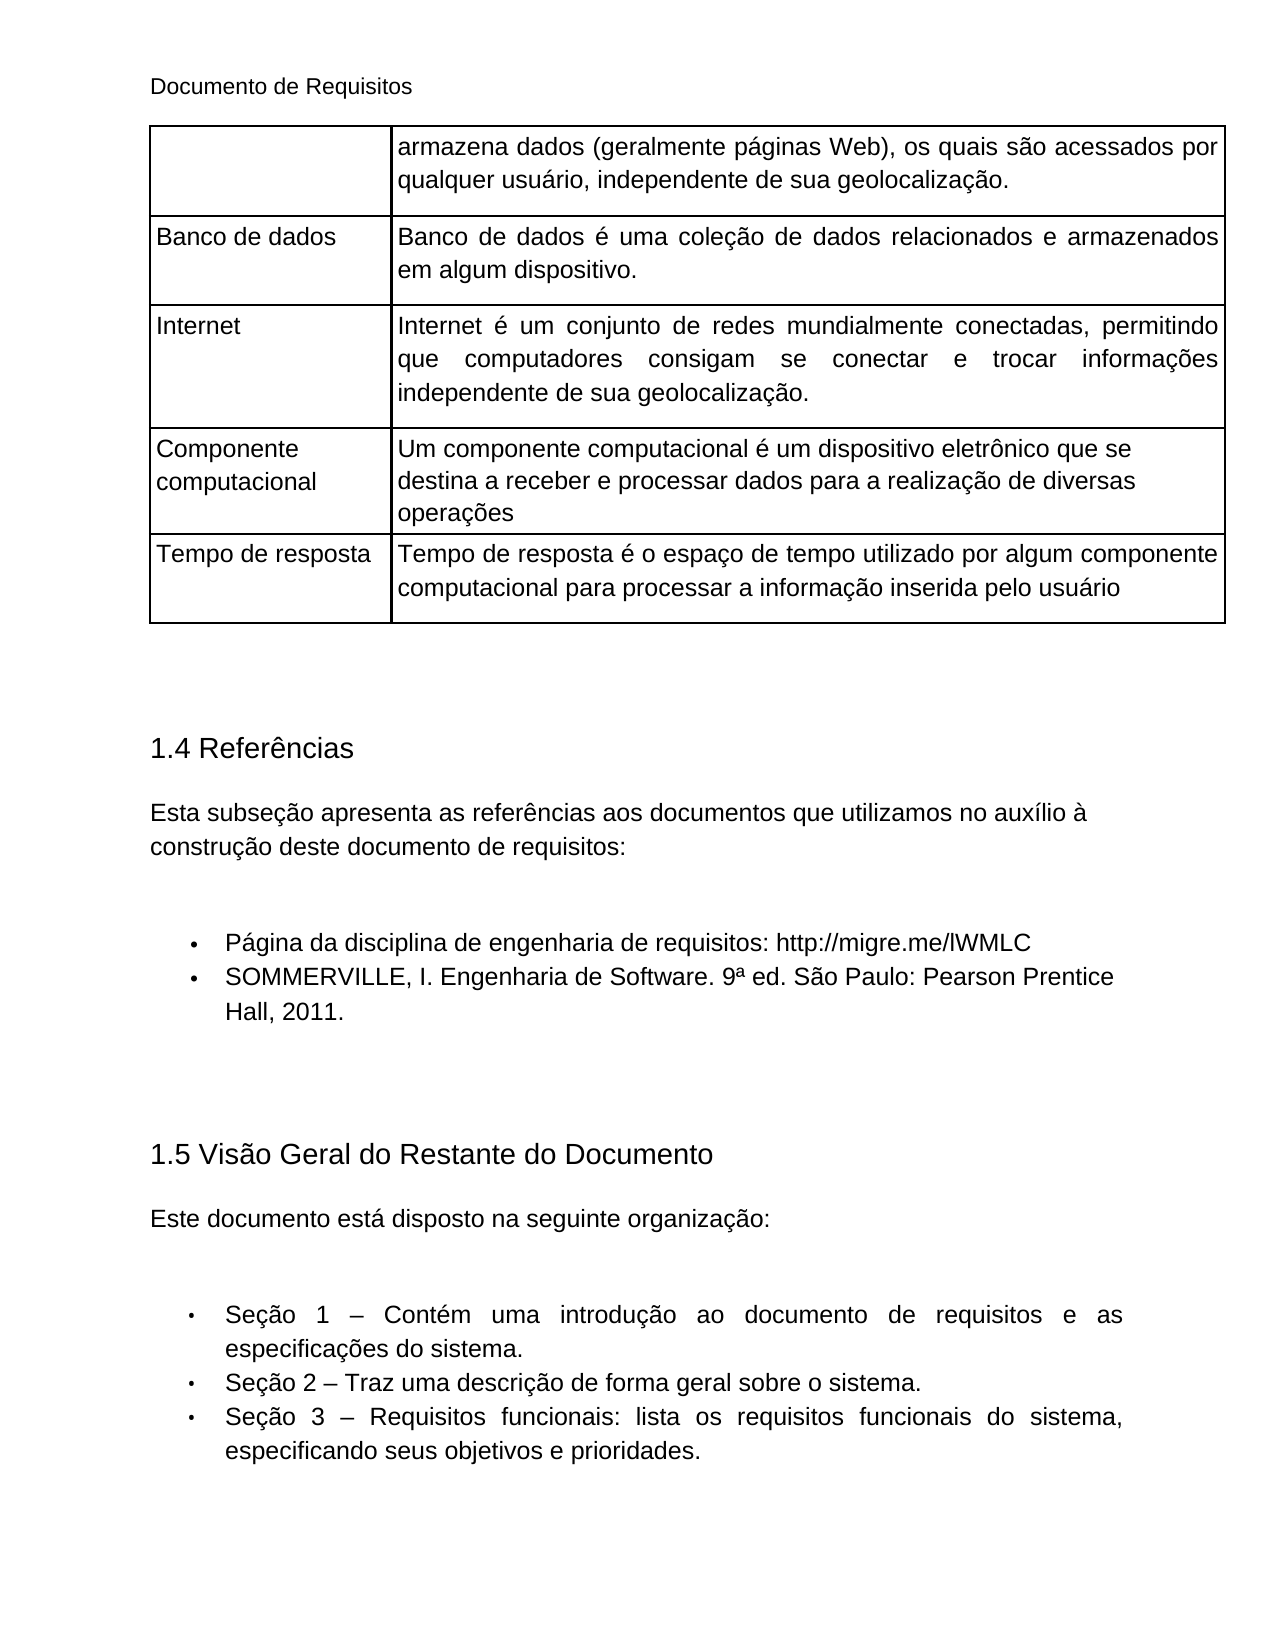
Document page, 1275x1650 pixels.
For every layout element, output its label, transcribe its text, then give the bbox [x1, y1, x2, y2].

list Seção 2 – Traz uma descrição de forma geral sobre o sistema. [187, 1368, 1125, 1397]
subtitle 1.5 Visão Geral do Restante do Documento [150, 1138, 1125, 1171]
table_cell Componente computacional [151, 429, 390, 532]
table_cell Um componente computacional é um dispositivo eletrônico que se destina a receber e processar dados para a realização de diversas operações [393, 429, 1224, 532]
table_cell [151, 127, 390, 214]
text Esta subseção apresenta as referências aos documentos que utilizamos no auxílio à construção deste documento de requisitos: [150, 799, 1125, 861]
table_cell Tempo de resposta é o espaço de tempo utilizado por algum componente computacional para processar a informação inserida pelo usuário [393, 535, 1224, 622]
list Página da disciplina de engenharia de requisitos: http://migre.me/lWMLC [187, 929, 1125, 957]
table_cell Tempo de resposta [151, 535, 390, 622]
list Seção 3 – Requisitos funcionais: lista os requisitos funcionais do sistema, especificando seus objetivos e prioridades. [187, 1403, 1125, 1465]
table_cell Internet [151, 306, 390, 427]
list SOMMERVILLE, I. Engenharia de Software. 9ª ed. São Paulo: Pearson Prentice Hall, 2011. [187, 963, 1125, 1025]
subtitle 1.4 Referências [150, 732, 1125, 765]
list Seção 1 – Contém uma introdução ao documento de requisitos e as especificações do sistema. [187, 1301, 1125, 1363]
text Este documento está disposto na seguinte organização: [150, 1205, 1125, 1233]
table_cell Internet é um conjunto de redes mundialmente conectadas, permitindo que computadores consigam se conectar e trocar informações independente de sua geolocalização. [393, 306, 1224, 427]
table_cell Banco de dados é uma coleção de dados relacionados e armazenados em algum dispositivo. [393, 217, 1224, 304]
table_cell Banco de dados [151, 217, 390, 304]
table_cell armazena dados (geralmente páginas Web), os quais são acessados por qualquer usuário, independente de sua geolocalização. [393, 127, 1224, 214]
